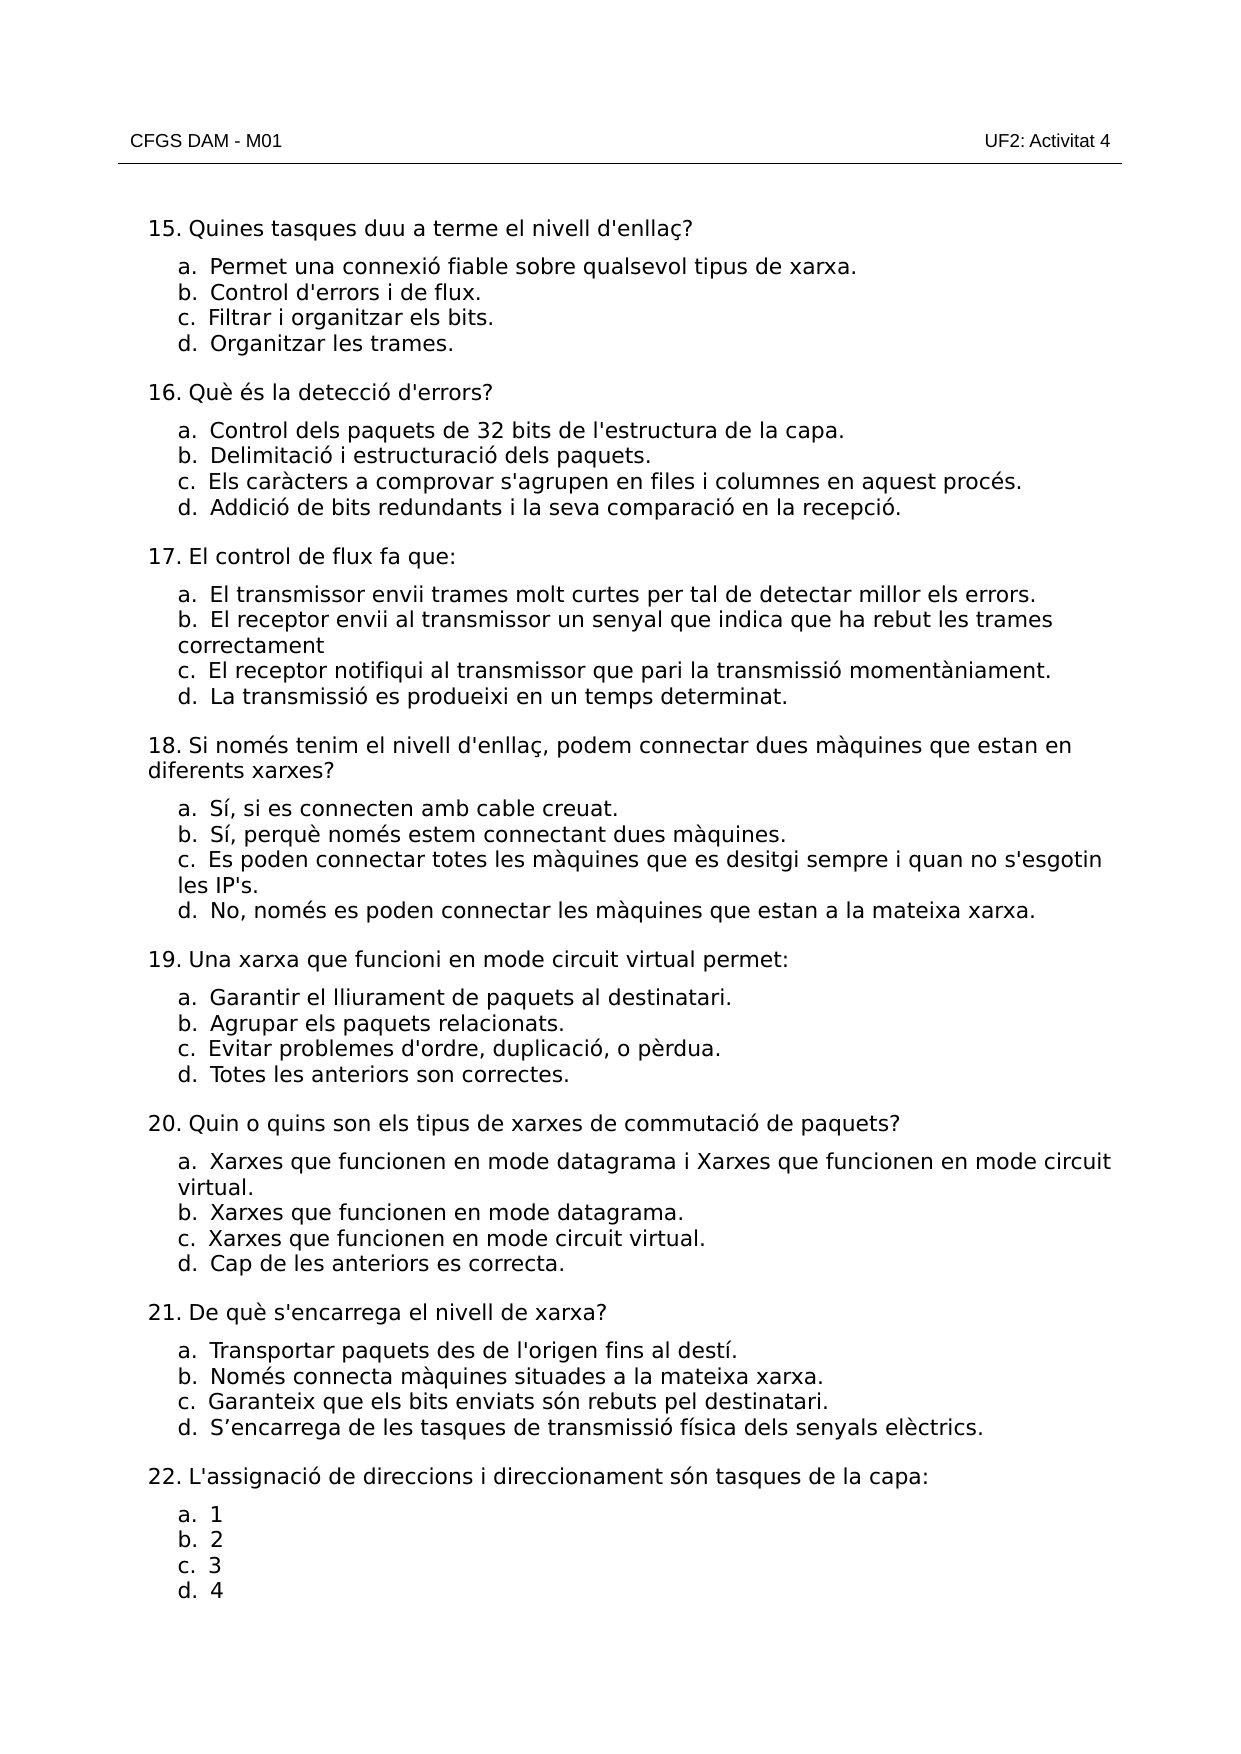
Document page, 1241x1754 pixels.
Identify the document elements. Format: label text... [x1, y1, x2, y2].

list Garanteix que els bits enviats són rebuts pel destinatari. [177, 1389, 1122, 1415]
list Quines tasques duu a terme el nivell d'enllaç? [148, 216, 1122, 242]
list Una xarxa que funcioni en mode circuit virtual permet: [148, 948, 1122, 973]
list Delimitació i estructuració dels paquets. [177, 443, 1122, 469]
list L'assignació de direccions i direccionament són tasques de la capa: [148, 1464, 1122, 1489]
list Sí, perquè només estem connectant dues màquines. [177, 822, 1122, 847]
list 2 [177, 1527, 1122, 1553]
list Què és la detecció d'errors? [148, 380, 1122, 406]
list Es poden connectar totes les màquines que es desitgi sempre i quan no s'esgotin les IP's. [177, 847, 1122, 898]
list Transportar paquets des de l'origen fins al destí. [177, 1338, 1122, 1364]
list Garantir el lliurament de paquets al destinatari. [177, 986, 1122, 1011]
list La transmissió es produeixi en un temps determinat. [177, 684, 1122, 709]
list Control dels paquets de 32 bits de l'estructura de la capa. [177, 418, 1122, 443]
list Addició de bits redundants i la seva comparació en la recepció. [177, 494, 1122, 520]
list Xarxes que funcionen en mode circuit virtual. [177, 1226, 1122, 1251]
list Evitar problemes d'ordre, duplicació, o pèrdua. [177, 1037, 1122, 1062]
list Si només tenim el nivell d'enllaç, podem connectar dues màquines que estan en diferents xarxes? [148, 733, 1122, 784]
list Xarxes que funcionen en mode datagrama i Xarxes que funcionen en mode circuit virtual. [177, 1149, 1122, 1200]
list Cap de les anteriors es correcta. [177, 1251, 1122, 1277]
list Totes les anteriors son correctes. [177, 1062, 1122, 1088]
list El receptor envii al transmissor un senyal que indica que ha rebut les trames correctament [177, 607, 1122, 658]
list Quin o quins son els tipus de xarxes de commutació de paquets? [148, 1111, 1122, 1137]
list El receptor notifiqui al transmissor que pari la transmissió momentàniament. [177, 658, 1122, 684]
list Xarxes que funcionen en mode datagrama. [177, 1200, 1122, 1226]
list Agrupar els paquets relacionats. [177, 1011, 1122, 1037]
list 3 [177, 1553, 1122, 1578]
list 4 [177, 1578, 1122, 1604]
list Sí, si es connecten amb cable creuat. [177, 796, 1122, 822]
list 1 [177, 1502, 1122, 1527]
list Organitzar les trames. [177, 331, 1122, 356]
list El control de flux fa que: [148, 544, 1122, 569]
list Els caràcters a comprovar s'agrupen en files i columnes en aquest procés. [177, 469, 1122, 494]
list Control d'errors i de flux. [177, 280, 1122, 305]
list S’encarrega de les tasques de transmissió física dels senyals elèctrics. [177, 1415, 1122, 1440]
list No, només es poden connectar les màquines que estan a la mateixa xarxa. [177, 898, 1122, 924]
list De què s'encarrega el nivell de xarxa? [148, 1300, 1122, 1326]
list Filtrar i organitzar els bits. [177, 305, 1122, 331]
list Només connecta màquines situades a la mateixa xarxa. [177, 1364, 1122, 1389]
list El transmissor envii trames molt curtes per tal de detectar millor els errors. [177, 582, 1122, 607]
list Permet una connexió fiable sobre qualsevol tipus de xarxa. [177, 254, 1122, 280]
